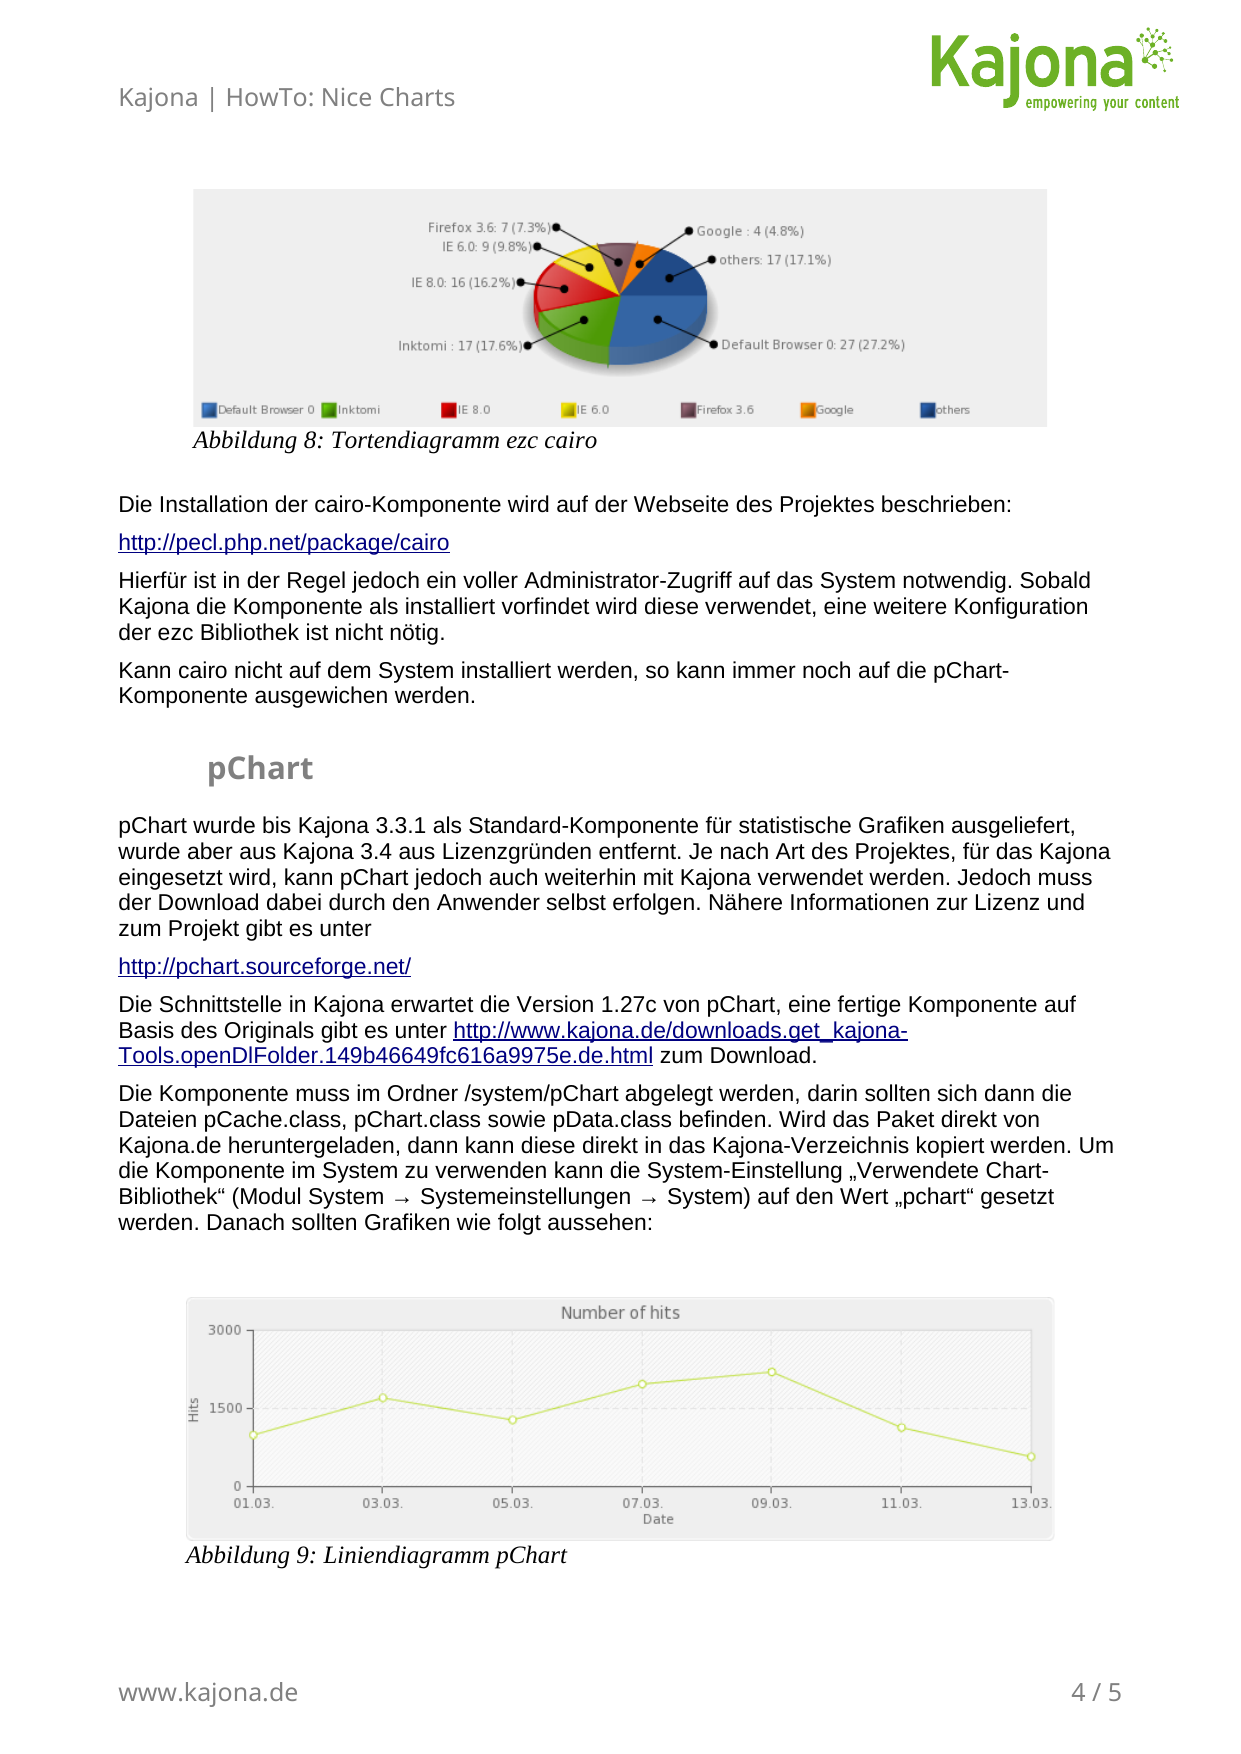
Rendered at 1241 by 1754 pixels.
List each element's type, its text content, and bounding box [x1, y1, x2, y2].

text http://pchart.sourceforge.net/ [118, 953, 1122, 979]
text http://pecl.php.net/package/cairo [118, 530, 1122, 556]
subtitle pChart [118, 746, 1122, 789]
text Hierfür ist in der Regel jedoch ein voller Administrator-Zugriff auf das System notwendig. Sobald Kajona die Komponente als installiert vorfindet wird diese verwendet, eine weitere Konfiguration der ezc Bibliothek ist nicht nötig. [118, 568, 1122, 645]
text Die Installation der cairo-Komponente wird auf der Webseite des Projektes beschrieben: [118, 492, 1122, 518]
text pChart wurde bis Kajona 3.3.1 als Standard-Komponente für statistische Grafiken ausgeliefert, wurde aber aus Kajona 3.4 aus Lizenzgründen entfernt. Je nach Art des Projektes, für das Kajona eingesetzt wird, kann pChart jedoch auch weiterhin mit Kajona verwendet werden. Jedoch muss der Download dabei durch den Anwender selbst erfolgen. Nähere Informationen zur Lizenz und zum Projekt gibt es unter [118, 813, 1122, 941]
text Abbildung 9: Liniendiagramm pChart [186, 1541, 1054, 1568]
picture [193, 189, 1048, 427]
text Abbildung 8: Tortendiagramm ezc cairo [193, 427, 1047, 454]
text Die Komponente muss im Ordner /system/pChart abgelegt werden, darin sollten sich dann die Dateien pCache.class, pChart.class sowie pData.class befinden. Wird das Paket direkt von Kajona.de heruntergeladen, dann kann diese direkt in das Kajona-Verzeichnis kopiert werden. Um die Komponente im System zu verwenden kann die System-Einstellung „Verwendete Chart-Bibliothek“ (Modul System → Systemeinstellungen → System) auf den Wert „pchart“ gesetzt werden. Danach sollten Grafiken wie folgt aussehen: [118, 1081, 1122, 1235]
text Die Schnittstelle in Kajona erwartet die Version 1.27c von pChart, eine fertige Komponente auf Basis des Originals gibt es unter http://www.kajona.de/downloads.get_kajona-Tools.openDlFolder.149b46649fc616a9975e.de.html zum Download. [118, 992, 1122, 1068]
picture [186, 1297, 1055, 1541]
text Kann cairo nicht auf dem System installiert werden, so kann immer noch auf die pChart-Komponente ausgewichen werden. [118, 658, 1122, 709]
